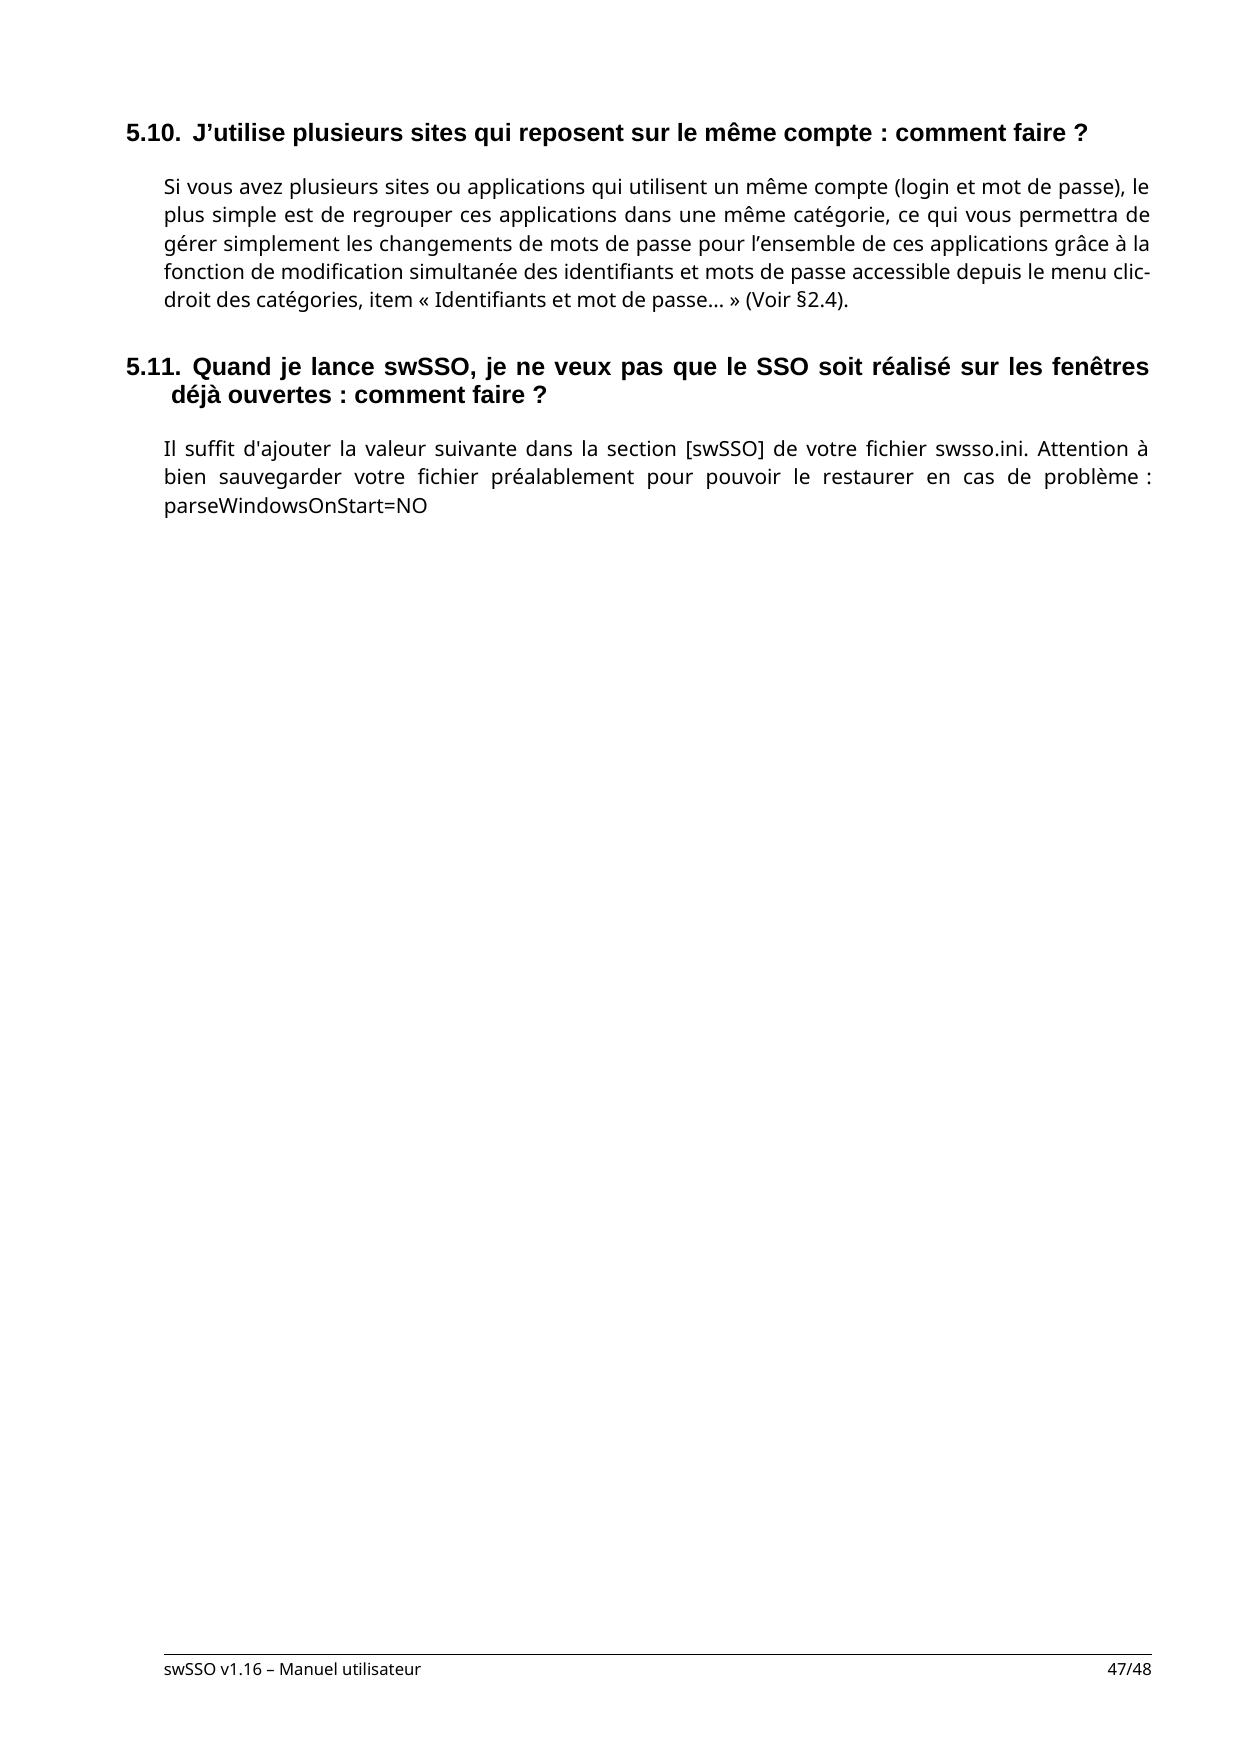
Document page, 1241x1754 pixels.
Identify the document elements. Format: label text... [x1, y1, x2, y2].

subtitle Quand je lance swSSO, je ne veux pas que le SSO soit réalisé sur les fenêtres déjà ouvertes : comment faire ? [126, 352, 1152, 409]
text Il suffit d'ajouter la valeur suivante dans la section [swSSO] de votre fichier swsso.ini. Attention à bien sauvegarder votre fichier préalablement pour pouvoir le restaurer en cas de problème : parseWindowsOnStart=NO [164, 434, 1152, 519]
text Si vous avez plusieurs sites ou applications qui utilisent un même compte (login et mot de passe), le plus simple est de regrouper ces applications dans une même catégorie, ce qui vous permettra de gérer simplement les changements de mots de passe pour l’ensemble de ces applications grâce à la fonction de modification simultanée des identifiants et mots de passe accessible depuis le menu clic-droit des catégories, item « Identifiants et mot de passe… » (Voir §2.4). [164, 172, 1152, 314]
subtitle J’utilise plusieurs sites qui reposent sur le même compte : comment faire ? [126, 118, 1152, 147]
